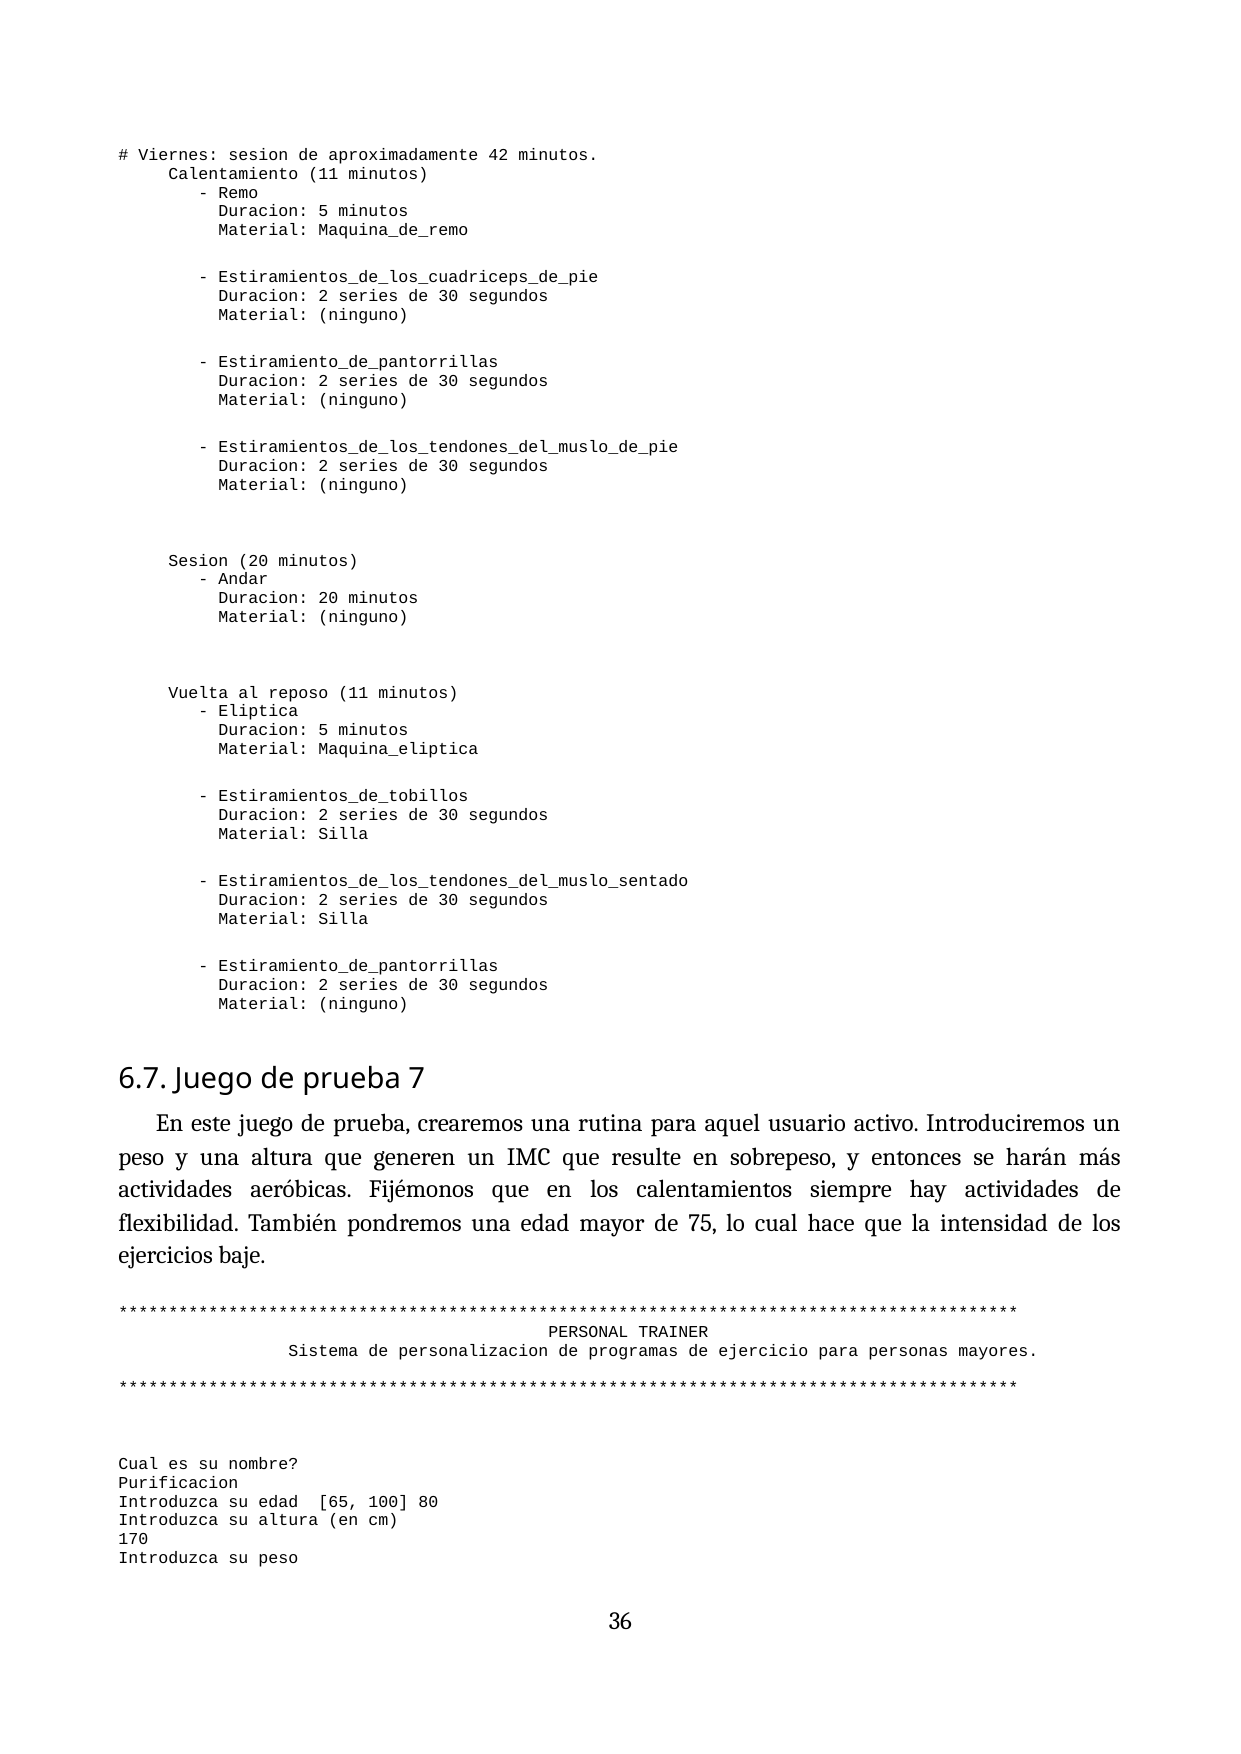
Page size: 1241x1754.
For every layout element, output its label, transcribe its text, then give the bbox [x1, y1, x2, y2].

text Material: (ninguno) [118, 307, 1122, 326]
text Duracion: 5 minutos [118, 203, 1122, 222]
text - Estiramientos_de_tobillos [118, 788, 1122, 807]
text Material: Maquina_eliptica [118, 741, 1122, 759]
text Purificacion [118, 1474, 1122, 1493]
text Introduzca su edad [65, 100] 80 [118, 1493, 1122, 1512]
text - Estiramientos_de_los_tendones_del_muslo_sentado [118, 873, 1122, 892]
text Material: Silla [118, 911, 1122, 929]
text Material: Silla [118, 826, 1122, 844]
text Duracion: 2 series de 30 segundos [118, 373, 1122, 392]
text - Estiramientos_de_los_tendones_del_muslo_de_pie [118, 439, 1122, 458]
text Sistema de personalizacion de programas de ejercicio para personas mayores. [118, 1342, 1122, 1380]
text Introduzca su altura (en cm) [118, 1512, 1122, 1531]
text - Estiramientos_de_los_cuadriceps_de_pie [118, 269, 1122, 288]
text Duracion: 2 series de 30 segundos [118, 807, 1122, 826]
text Duracion: 2 series de 30 segundos [118, 458, 1122, 477]
text Material: (ninguno) [118, 477, 1122, 495]
text - Remo [118, 184, 1122, 203]
text Calentamiento (11 minutos) [118, 165, 1122, 184]
text ****************************************************************************************** [118, 1304, 1122, 1323]
text Duracion: 20 minutos [118, 590, 1122, 609]
text - Estiramiento_de_pantorrillas [118, 354, 1122, 373]
text Vuelta al reposo (11 minutos) [118, 684, 1122, 703]
text - Andar [118, 571, 1122, 590]
text Duracion: 2 series de 30 segundos [118, 288, 1122, 307]
text Material: (ninguno) [118, 995, 1122, 1014]
text ****************************************************************************************** [118, 1380, 1122, 1399]
text Material: Maquina_de_remo [118, 222, 1122, 241]
text Sesion (20 minutos) [118, 552, 1122, 571]
text - Eliptica [118, 703, 1122, 722]
text Duracion: 2 series de 30 segundos [118, 892, 1122, 911]
text 170 [118, 1531, 1122, 1550]
text PERSONAL TRAINER [118, 1323, 1122, 1342]
text Material: (ninguno) [118, 392, 1122, 411]
text Duracion: 5 minutos [118, 722, 1122, 741]
text Introduzca su peso [118, 1550, 1122, 1568]
text Material: (ninguno) [118, 609, 1122, 627]
subtitle 6.7. Juego de prueba 7 [118, 1057, 1122, 1097]
text - Estiramiento_de_pantorrillas [118, 958, 1122, 977]
text # Viernes: sesion de aproximadamente 42 minutos. [118, 146, 1122, 165]
text En este juego de prueba, crearemos una rutina para aquel usuario activo. Introduciremos un peso y una altura que generen un IMC que resulte en sobrepeso, y entonces se harán más actividades aeróbicas. Fijémonos que en los calentamientos siempre hay actividades de flexibilidad. También pondremos una edad mayor de 75, lo cual hace que la intensidad de los ejercicios baje. [118, 1109, 1122, 1270]
text Cual es su nombre? [118, 1455, 1122, 1474]
text Duracion: 2 series de 30 segundos [118, 977, 1122, 995]
